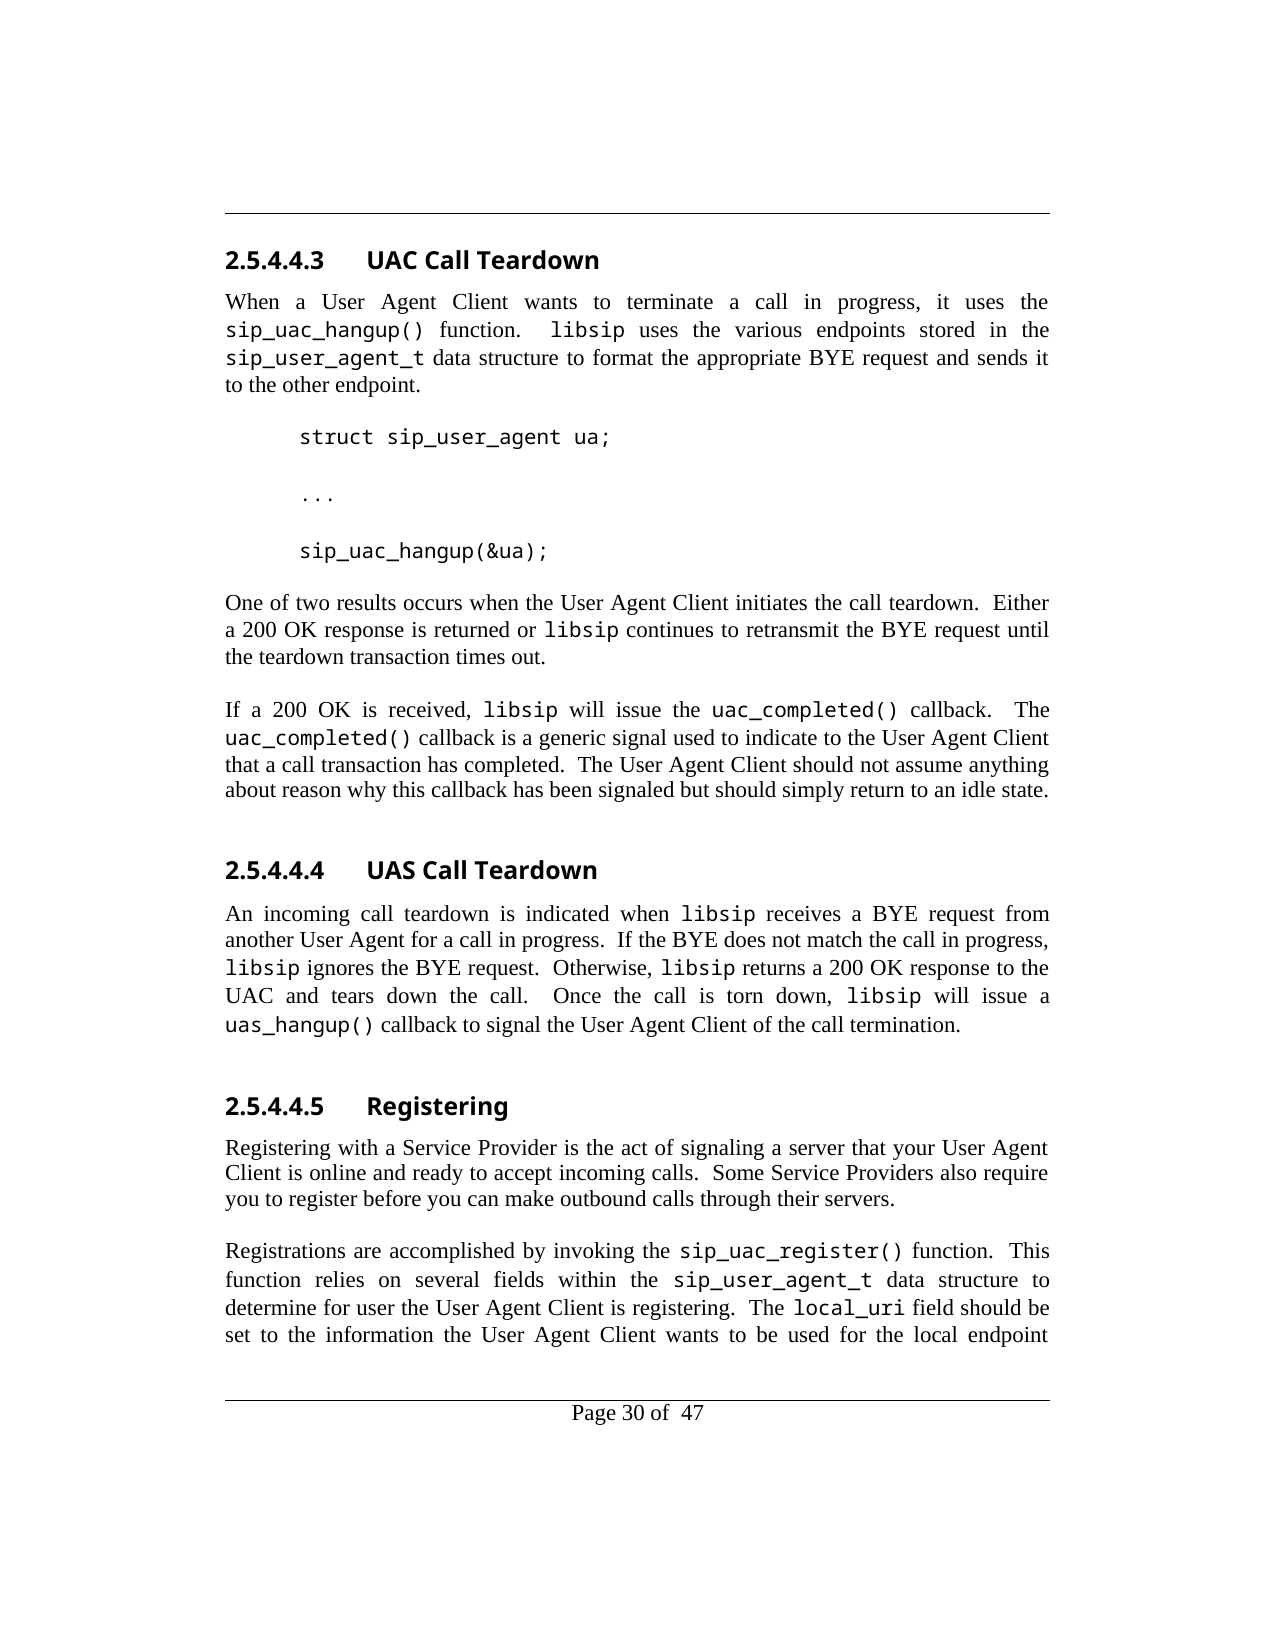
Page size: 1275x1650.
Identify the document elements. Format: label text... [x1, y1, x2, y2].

text When a User Agent Client wants to terminate a call in progress, it uses the sip_uac_hangup() function. libsip uses the various endpoints stored in the sip_user_agent_t data structure to format the appropriate BYE request and sends it to the other endpoint. [225, 289, 1050, 397]
subtitle Registering [225, 1089, 1050, 1122]
text An incoming call teardown is indicated when libsip receives a BYE request from another User Agent for a call in progress. If the BYE does not match the call in progress, libsip ignores the BYE request. Otherwise, libsip returns a 200 OK response to the UAC and tears down the call. Once the call is torn down, libsip will issue a uas_hangup() callback to signal the User Agent Client of the call termination. [225, 899, 1050, 1038]
text If a 200 OK is received, libsip will issue the uac_completed() callback. The uac_completed() callback is a generic signal used to indicate to the User Agent Client that a call transaction has completed. The User Agent Client should not assume anything about reason why this callback has been signaled but should simply return to an idle state. [225, 695, 1050, 802]
text sip_uac_hangup(&ua); [225, 536, 1050, 564]
text Registrations are accomplished by invoking the sip_uac_register() function. This function relies on several fields within the sip_user_agent_t data structure to determine for user the User Agent Client is registering. The local_uri field should be set to the information the User Agent Client wants to be used for the local endpoint [225, 1237, 1050, 1347]
subtitle UAC Call Teardown [225, 243, 1050, 277]
text Registering with a Service Provider is the act of signaling a server that your User Agent Client is online and ready to accept incoming calls. Some Service Providers also require you to register before you can make outbound calls through their servers. [225, 1135, 1050, 1211]
text struct sip_user_agent ua; [225, 422, 1050, 451]
subtitle UAS Call Teardown [225, 853, 1050, 887]
text One of two results occurs when the User Agent Client initiates the call teardown. Either a 200 OK response is returned or libsip continues to retransmit the BYE request until the teardown transaction times out. [225, 590, 1050, 669]
text ... [225, 479, 1050, 508]
